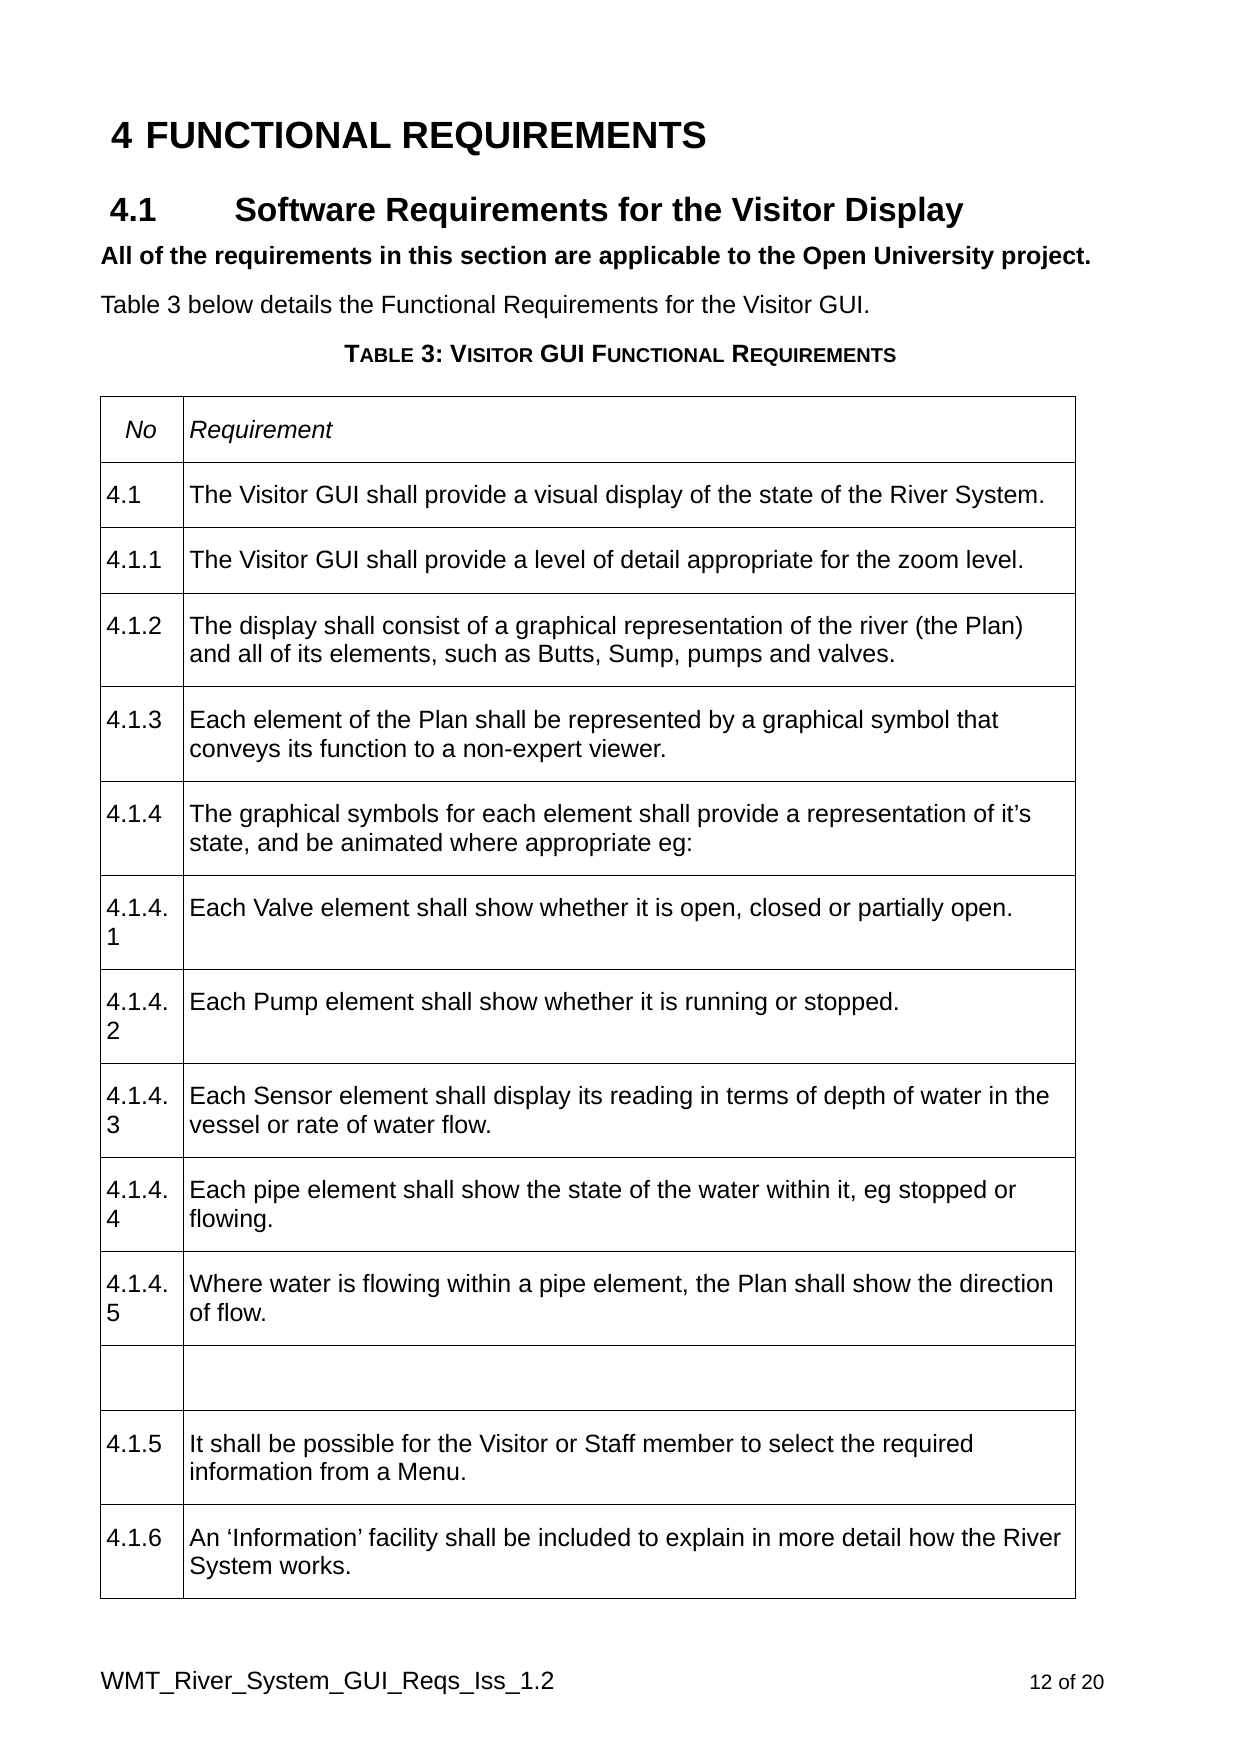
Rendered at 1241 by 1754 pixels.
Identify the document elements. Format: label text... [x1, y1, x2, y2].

table_cell An ‘Information’ facility shall be included to explain in more detail how the River System works. [184, 1505, 1075, 1598]
text Table 3 below details the Functional Requirements for the Visitor GUI. [100, 290, 1140, 319]
text All of the requirements in this section are applicable to the Open University project. [100, 241, 1140, 269]
table_cell The display shall consist of a graphical representation of the river (the Plan) and all of its elements, such as Butts, Sump, pumps and valves. [184, 594, 1075, 686]
table_cell 4.1.4 [101, 782, 183, 874]
table_cell 4.1.4.3 [101, 1064, 183, 1157]
table_cell 4.1.4.4 [101, 1158, 183, 1251]
table_cell 4.1.1 [101, 528, 183, 592]
table_cell [184, 1346, 1075, 1410]
table_header No [101, 397, 183, 462]
table_cell 4.1.3 [101, 687, 183, 781]
subtitle Software Requirements for the Visitor Display [100, 190, 1140, 228]
table_cell 4.1.2 [101, 594, 183, 686]
table_cell 4.1 [101, 463, 183, 527]
subtitle Table 3: Visitor GUI Functional Requirements [100, 339, 1140, 368]
table_cell 4.1.4.5 [101, 1252, 183, 1345]
table_cell Each pipe element shall show the state of the water within it, eg stopped or flowing. [184, 1158, 1075, 1251]
table_cell [101, 1346, 183, 1410]
table_cell Each element of the Plan shall be represented by a graphical symbol that conveys its function to a non-expert viewer. [184, 687, 1075, 781]
table_cell The Visitor GUI shall provide a visual display of the state of the River System. [184, 463, 1075, 527]
subtitle FUNCTIONAL REQUIREMENTS [100, 113, 1140, 156]
table_cell 4.1.4.1 [101, 876, 183, 969]
table_cell 4.1.5 [101, 1411, 183, 1504]
table_cell Each Pump element shall show whether it is running or stopped. [184, 970, 1075, 1063]
table_cell 4.1.4.2 [101, 970, 183, 1063]
table_cell It shall be possible for the Visitor or Staff member to select the required information from a Menu. [184, 1411, 1075, 1504]
table_cell The graphical symbols for each element shall provide a representation of it’s state, and be animated where appropriate eg: [184, 782, 1075, 874]
table_cell Each Sensor element shall display its reading in terms of depth of water in the vessel or rate of water flow. [184, 1064, 1075, 1157]
table_header Requirement [184, 397, 1075, 462]
table_cell Each Valve element shall show whether it is open, closed or partially open. [184, 876, 1075, 969]
table_cell The Visitor GUI shall provide a level of detail appropriate for the zoom level. [184, 528, 1075, 592]
table_cell 4.1.6 [101, 1505, 183, 1598]
table_cell Where water is flowing within a pipe element, the Plan shall show the direction of flow. [184, 1252, 1075, 1345]
